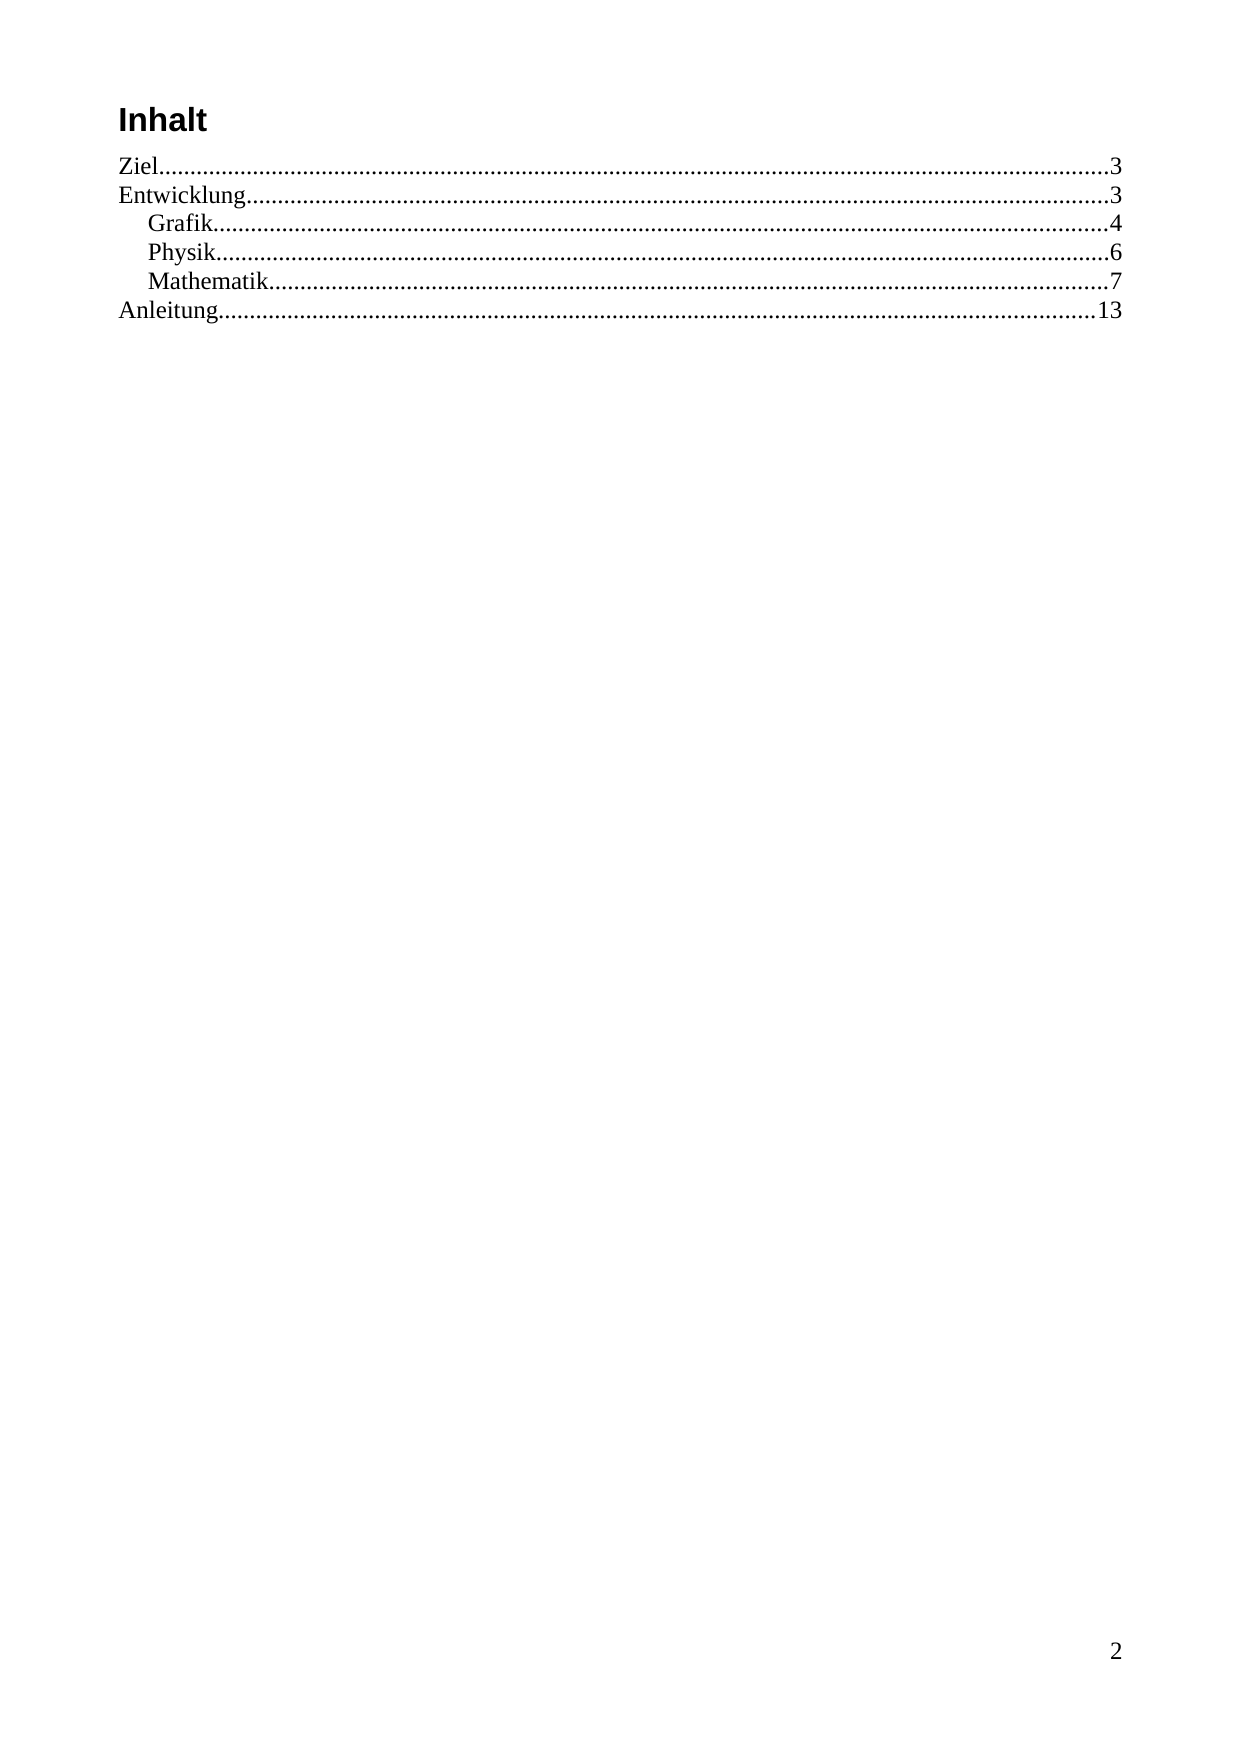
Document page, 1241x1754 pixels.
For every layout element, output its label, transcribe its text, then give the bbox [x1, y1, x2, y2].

text Physik 6 [148, 237, 1122, 266]
text Ziel 3 [118, 151, 1122, 180]
subtitle Inhalt [118, 100, 1122, 138]
text Mathematik 7 [148, 266, 1122, 295]
text Anleitung 13 [118, 295, 1122, 323]
text Grafik 4 [148, 208, 1122, 237]
text Entwicklung 3 [118, 180, 1122, 208]
